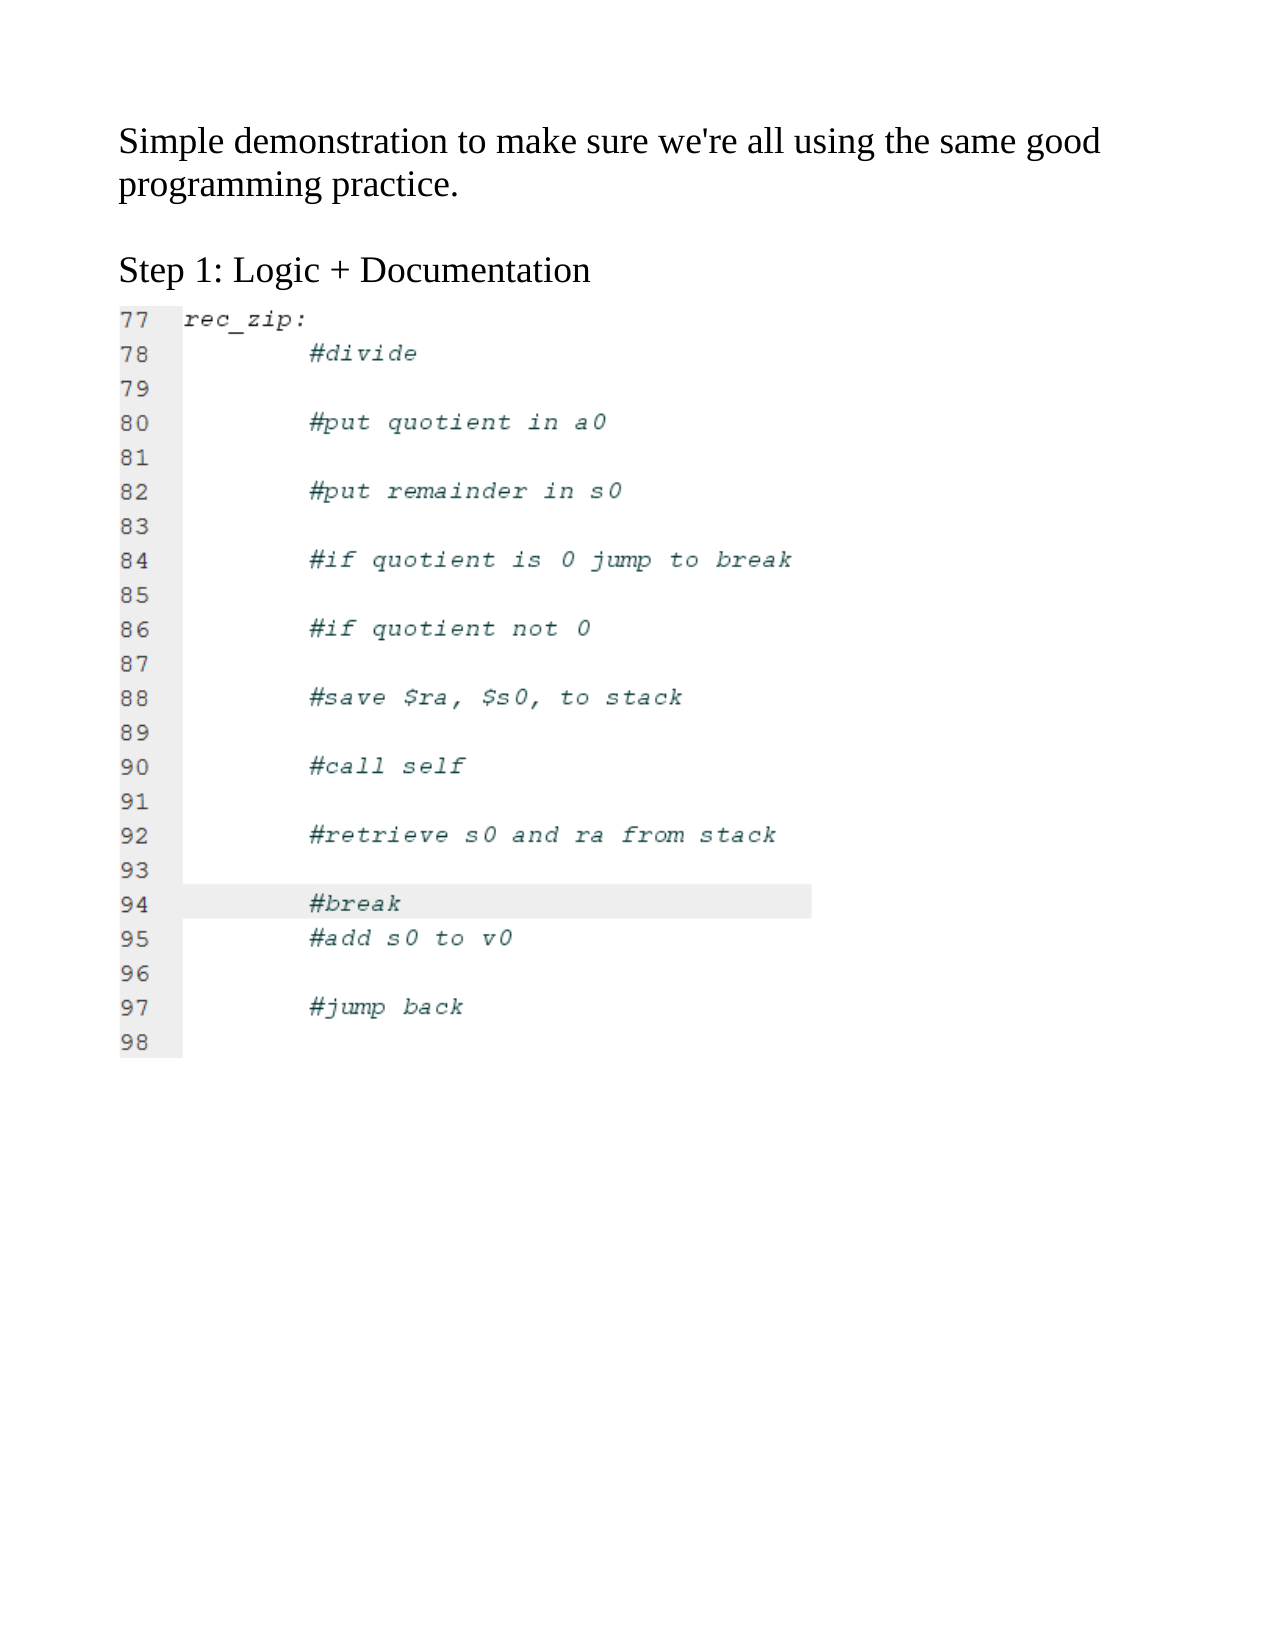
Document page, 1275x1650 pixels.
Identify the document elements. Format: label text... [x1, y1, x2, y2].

picture [119, 306, 812, 1058]
text Simple demonstration to make sure we're all using the same good programming practice. [118, 118, 1157, 204]
text Step 1: Logic + Documentation [118, 247, 1157, 291]
